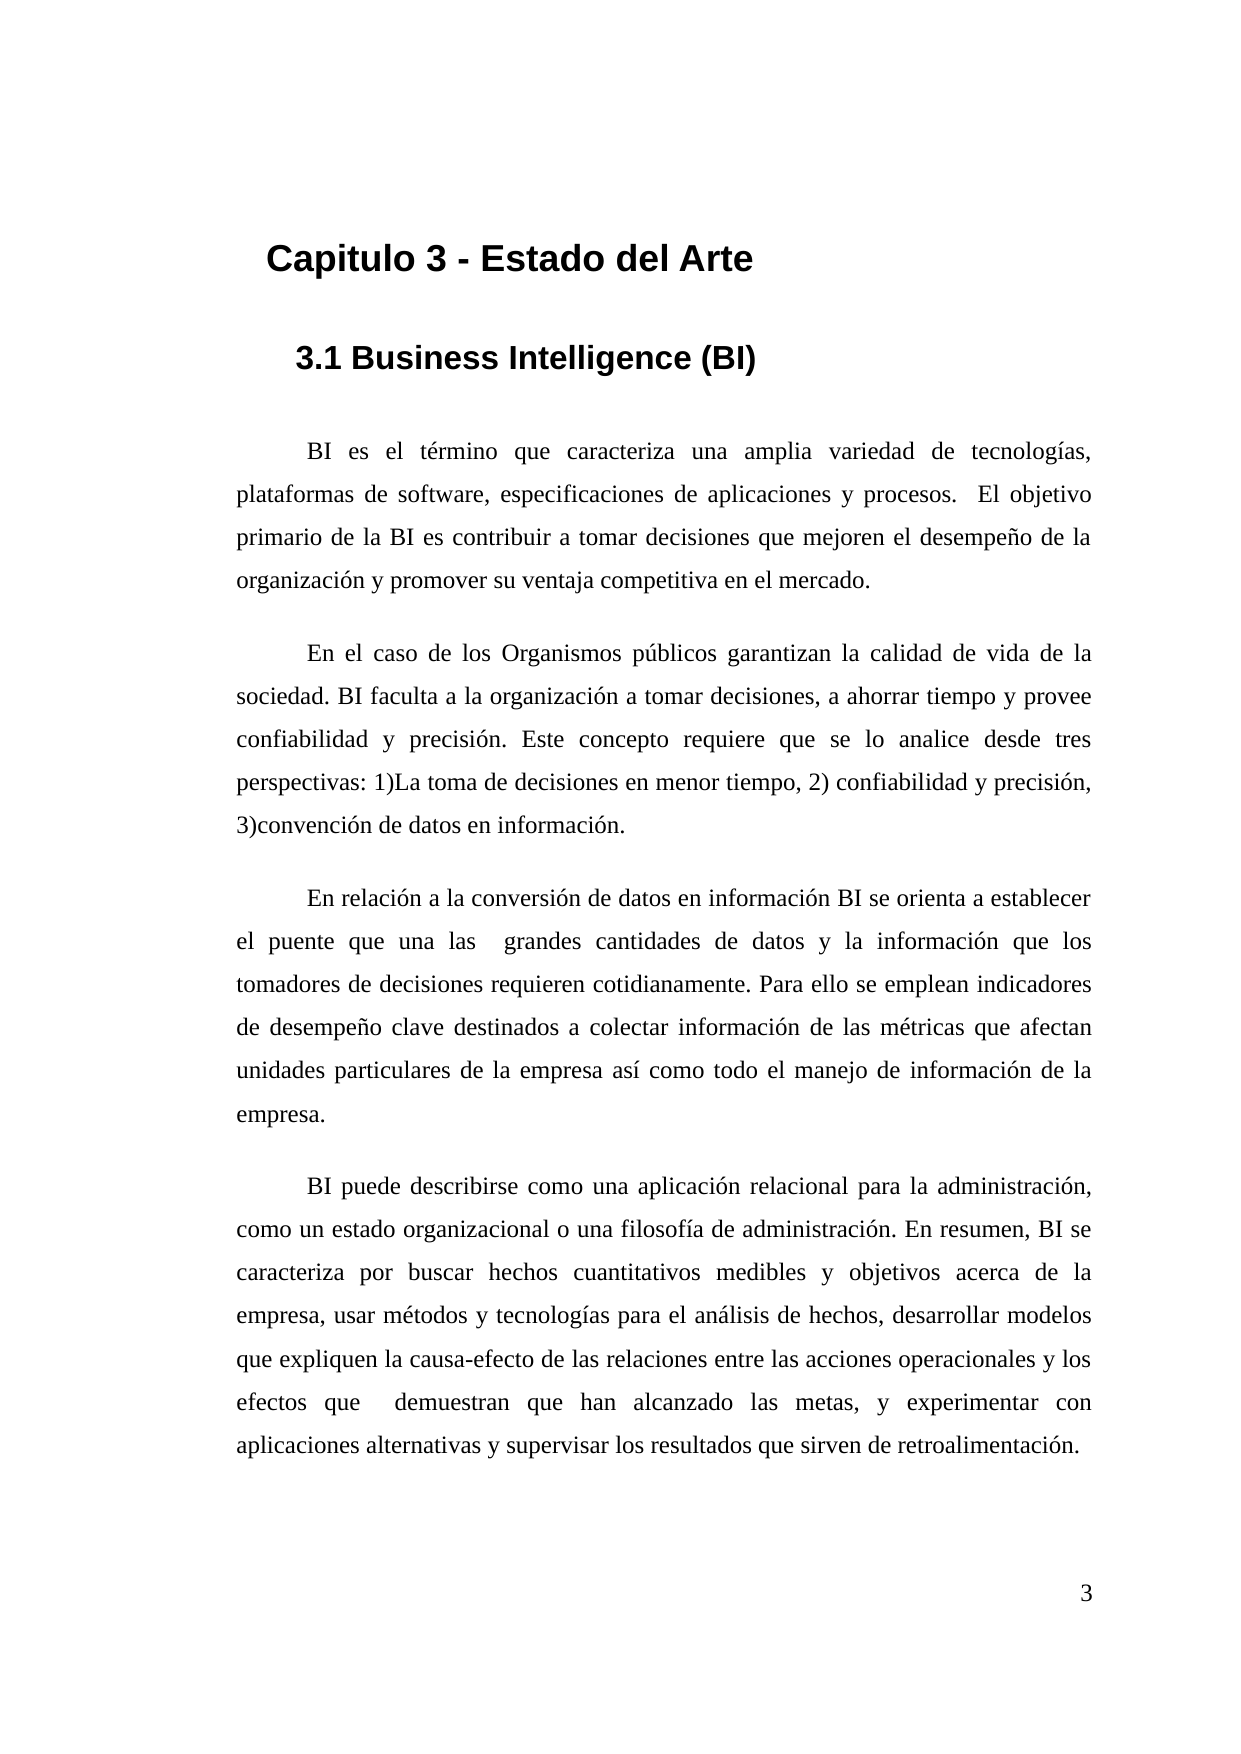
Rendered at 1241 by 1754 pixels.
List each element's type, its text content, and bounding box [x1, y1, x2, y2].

subtitle Capitulo 3 - Estado del Arte [236, 236, 1093, 279]
text BI puede describirse como una aplicación relacional para la administración, como un estado organizacional o una filosofía de administración. En resumen, BI se caracteriza por buscar hechos cuantitativos medibles y objetivos acerca de la empresa, usar métodos y tecnologías para el análisis de hechos, desarrollar modelos que expliquen la causa-efecto de las relaciones entre las acciones operacionales y los efectos que demuestran que han alcanzado las metas, y experimentar con aplicaciones alternativas y supervisar los resultados que sirven de retroalimentación. [236, 1171, 1093, 1459]
subtitle 3.1 Business Intelligence (BI) [266, 338, 1093, 377]
text BI es el término que caracteriza una amplia variedad de tecnologías, plataformas de software, especificaciones de aplicaciones y procesos. El objetivo primario de la BI es contribuir a tomar decisiones que mejoren el desempeño de la organización y promover su ventaja competitiva en el mercado. [236, 436, 1093, 594]
text En relación a la conversión de datos en información BI se orienta a establecer el puente que una las grandes cantidades de datos y la información que los tomadores de decisiones requieren cotidianamente. Para ello se emplean indicadores de desempeño clave destinados a colectar información de las métricas que afectan unidades particulares de la empresa así como todo el manejo de información de la empresa. [236, 883, 1093, 1127]
text En el caso de los Organismos públicos garantizan la calidad de vida de la sociedad. BI faculta a la organización a tomar decisiones, a ahorrar tiempo y provee confiabilidad y precisión. Este concepto requiere que se lo analice desde tres perspectivas: 1)La toma de decisiones en menor tiempo, 2) confiabilidad y precisión, 3)convención de datos en información. [236, 638, 1093, 839]
